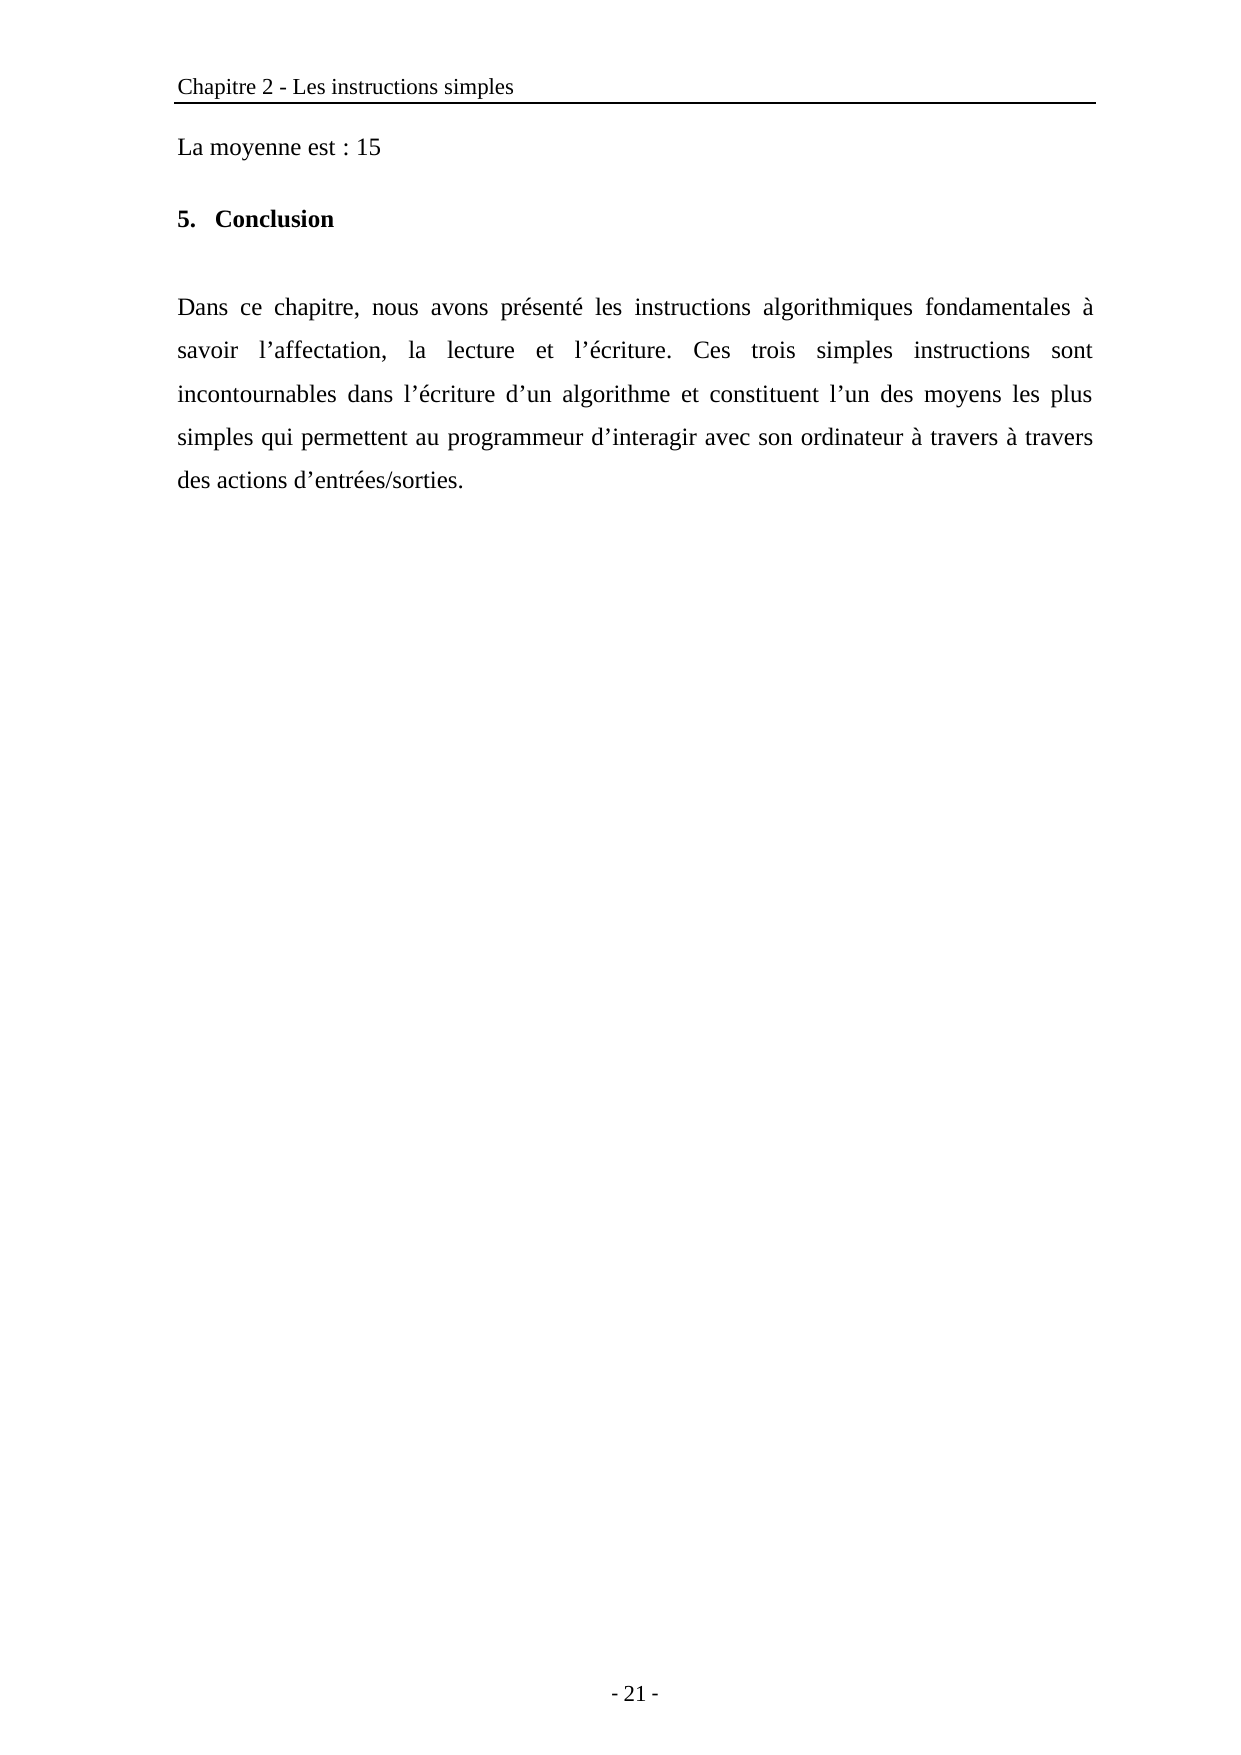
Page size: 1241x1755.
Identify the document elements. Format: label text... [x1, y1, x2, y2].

list Conclusion [177, 204, 1155, 232]
text La moyenne est : 15 [177, 132, 1079, 160]
text Dans ce chapitre, nous avons présenté les instructions algorithmiques fondamentales à savoir l’affectation, la lecture et l’écriture. Ces trois simples instructions sont incontournables dans l’écriture d’un algorithme et constituent l’un des moyens les plus simples qui permettent au programmeur d’interagir avec son ordinateur à travers à travers des actions d’entrées/sorties. [177, 292, 1093, 494]
